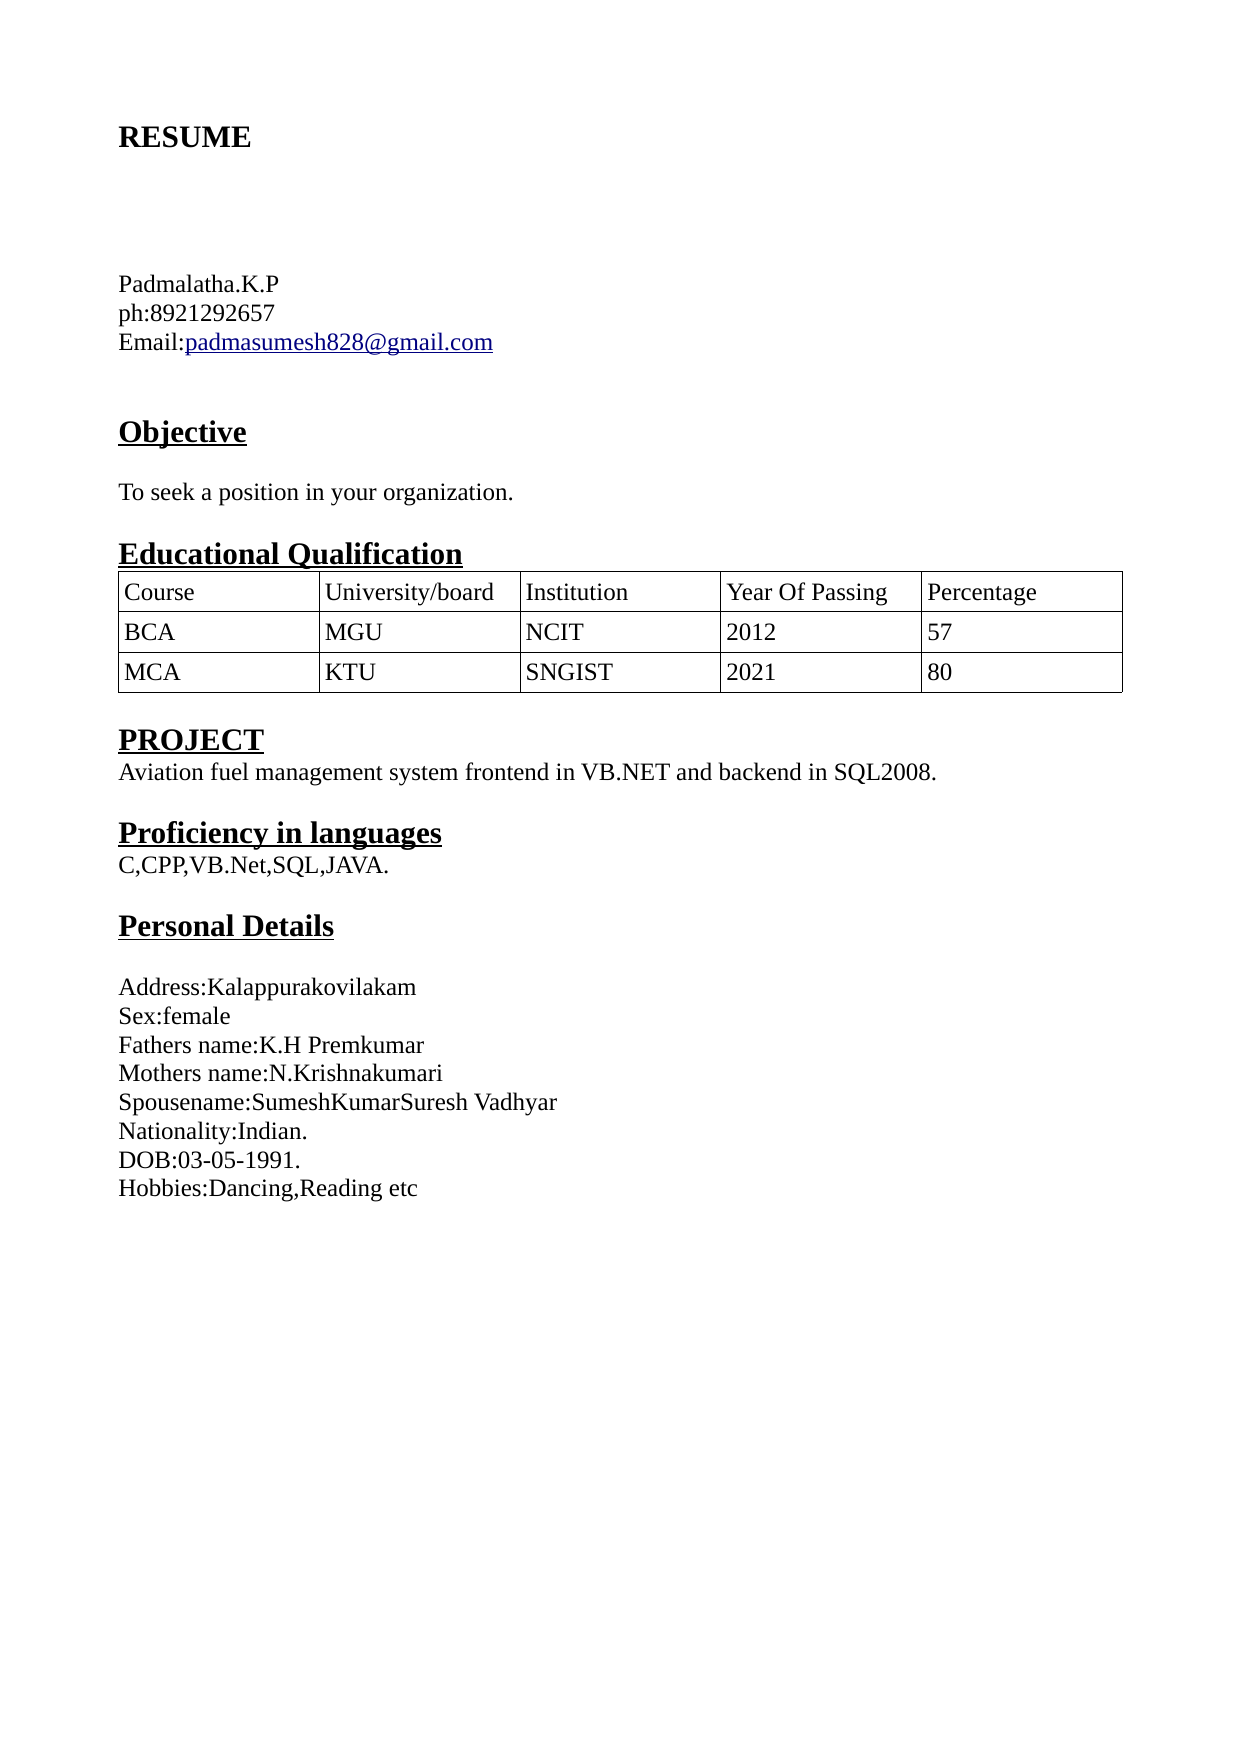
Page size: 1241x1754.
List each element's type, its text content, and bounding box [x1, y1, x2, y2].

table_cell KTU [320, 653, 520, 692]
text Address:Kalappurakovilakam [118, 972, 1122, 1001]
table_cell 57 [922, 612, 1122, 652]
text Padmalatha.K.P [118, 269, 1122, 298]
text C,CPP,VB.Net,SQL,JAVA. [118, 850, 1122, 879]
text Email:padmasumesh828@gmail.com [118, 327, 1122, 355]
text Aviation fuel management system frontend in VB.NET and backend in SQL2008. [118, 757, 1122, 785]
text Hobbies:Dancing,Reading etc [118, 1173, 1122, 1202]
text Nationality:Indian. [118, 1116, 1122, 1145]
text DOB:03-05-1991. [118, 1145, 1122, 1173]
text To seek a position in your organization. [118, 477, 1122, 506]
text RESUME [118, 118, 1122, 154]
text Proficiency in languages [118, 814, 1122, 850]
table_header Institution [521, 572, 720, 611]
table_header Course [119, 572, 319, 611]
table_cell 2012 [721, 612, 921, 652]
text Sex:female [118, 1001, 1122, 1030]
table_cell SNGIST [521, 653, 720, 692]
text Objective [118, 413, 1122, 449]
table_cell MCA [119, 653, 319, 692]
table_cell 80 [922, 653, 1122, 692]
table_header Year Of Passing [721, 572, 921, 611]
table_header University/board [320, 572, 520, 611]
text Mothers name:N.Krishnakumari [118, 1058, 1122, 1087]
table_cell BCA [119, 612, 319, 652]
text Fathers name:K.H Premkumar [118, 1030, 1122, 1058]
text ph:8921292657 [118, 298, 1122, 327]
text Educational Qualification [118, 535, 1122, 571]
table_cell MGU [320, 612, 520, 652]
text Personal Details [118, 908, 1122, 943]
table_header Percentage [922, 572, 1122, 611]
table_cell NCIT [521, 612, 720, 652]
text Spousename:SumeshKumarSuresh Vadhyar [118, 1087, 1122, 1116]
table_cell 2021 [721, 653, 921, 692]
text PROJECT [118, 721, 1122, 757]
